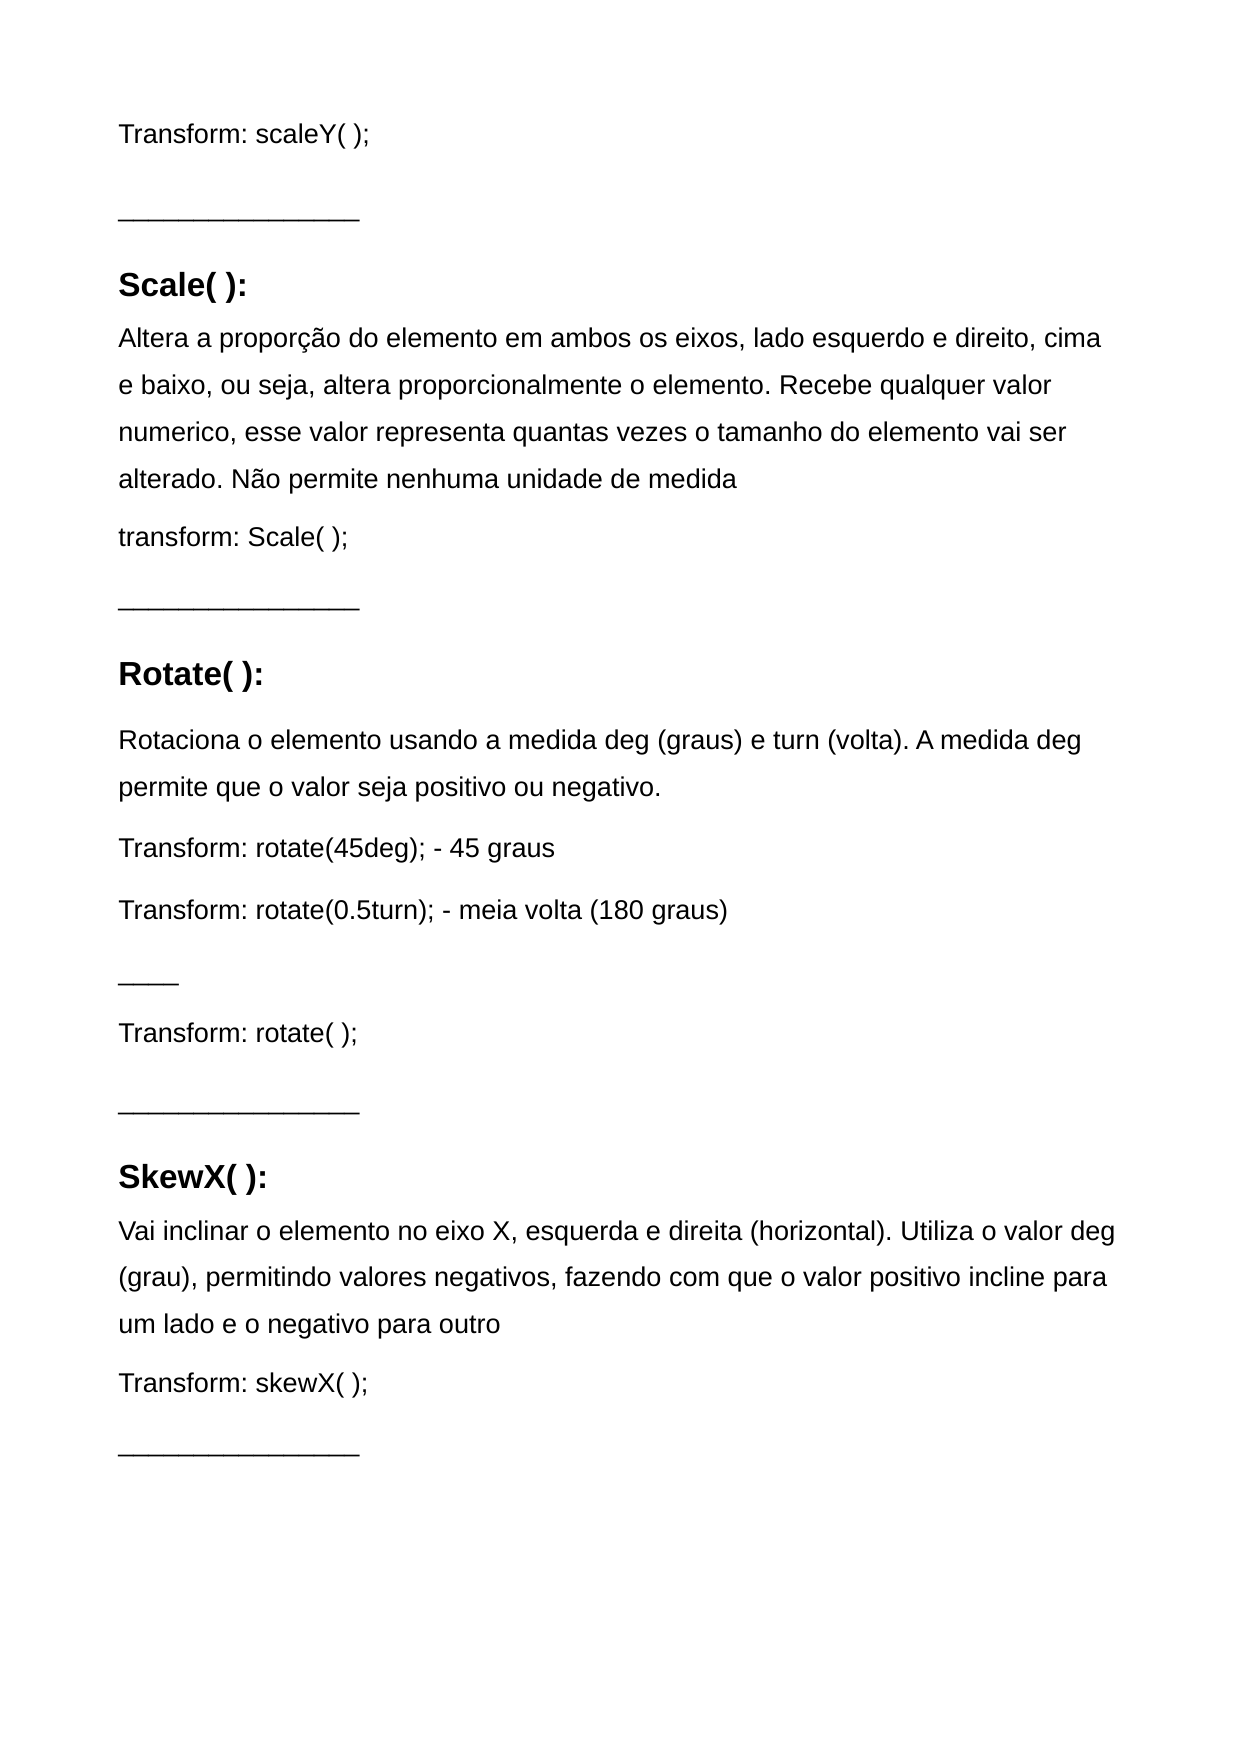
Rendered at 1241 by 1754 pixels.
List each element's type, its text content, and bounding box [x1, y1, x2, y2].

subtitle Rotate( ): [118, 654, 1122, 692]
subtitle Scale( ): [118, 265, 1122, 303]
text Transform: rotate(45deg); - 45 graus [118, 832, 1122, 863]
subtitle SkewX( ): [118, 1158, 1122, 1196]
text Transform: skewX( ); [118, 1367, 1122, 1398]
text Vai inclinar o elemento no eixo X, esquerda e direita (horizontal). Utiliza o valor deg (grau), permitindo valores negativos, fazendo com que o valor positivo incline para um lado e o negativo para outro [118, 1214, 1122, 1339]
text Rotaciona o elemento usando a medida deg (graus) e turn (volta). A medida deg permite que o valor seja positivo ou negativo. [118, 724, 1122, 802]
text ____ [118, 955, 1122, 986]
text transform: Scale( ); [118, 521, 1122, 553]
text ________________ [118, 1426, 1122, 1457]
text ________________ [118, 1084, 1122, 1115]
text Transform: scaleY( ); [118, 118, 1122, 149]
text ________________ [118, 580, 1122, 611]
text Transform: rotate(0.5turn); - meia volta (180 graus) [118, 894, 1122, 925]
text ________________ [118, 191, 1122, 223]
text Altera a proporção do elemento em ambos os eixos, lado esquerdo e direito, cima e baixo, ou seja, altera proporcionalmente o elemento. Recebe qualquer valor numerico, esse valor representa quantas vezes o tamanho do elemento vai ser alterado. Não permite nenhuma unidade de medida [118, 322, 1122, 494]
text Transform: rotate( ); [118, 1017, 1122, 1048]
